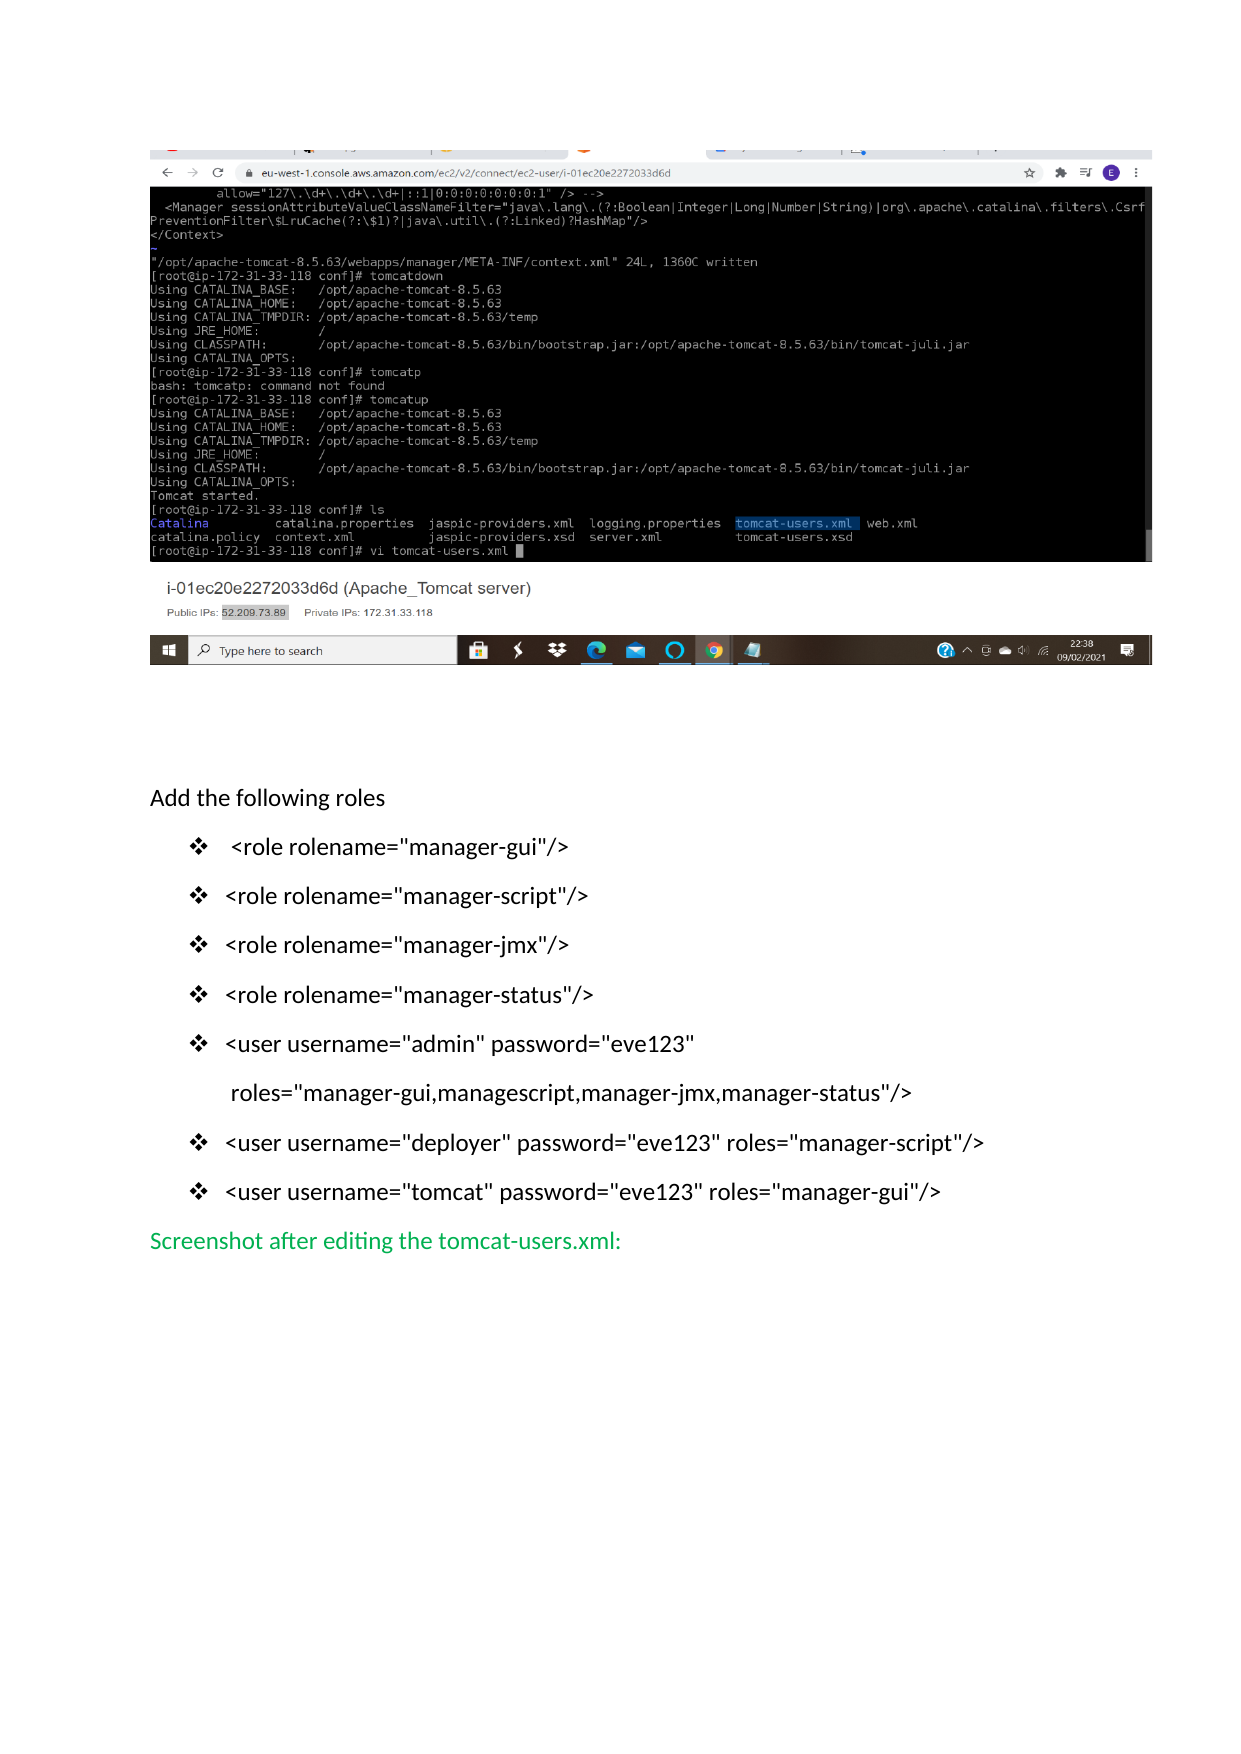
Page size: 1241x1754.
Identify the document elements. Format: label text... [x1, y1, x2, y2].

list <role rolename="manager-script"/> [187, 880, 1090, 911]
list <role rolename="manager-jmx"/> [187, 929, 1090, 960]
list <user username="deployer" password="eve123" roles="manager-script"/> [187, 1127, 1090, 1157]
text Screenshot after editing the tomcat-users.xml: [150, 1225, 1090, 1256]
list roles="manager-gui,managescript,manager-jmx,manager-status"/> [225, 1077, 1090, 1108]
list <user username="tomcat" password="eve123" roles="manager-gui"/> [187, 1176, 1090, 1206]
text Add the following roles [150, 782, 1090, 812]
list <user username="admin" password="eve123" [187, 1028, 1090, 1059]
list <role rolename="manager-status"/> [187, 979, 1090, 1009]
list <role rolename="manager-gui"/> [187, 831, 1090, 862]
